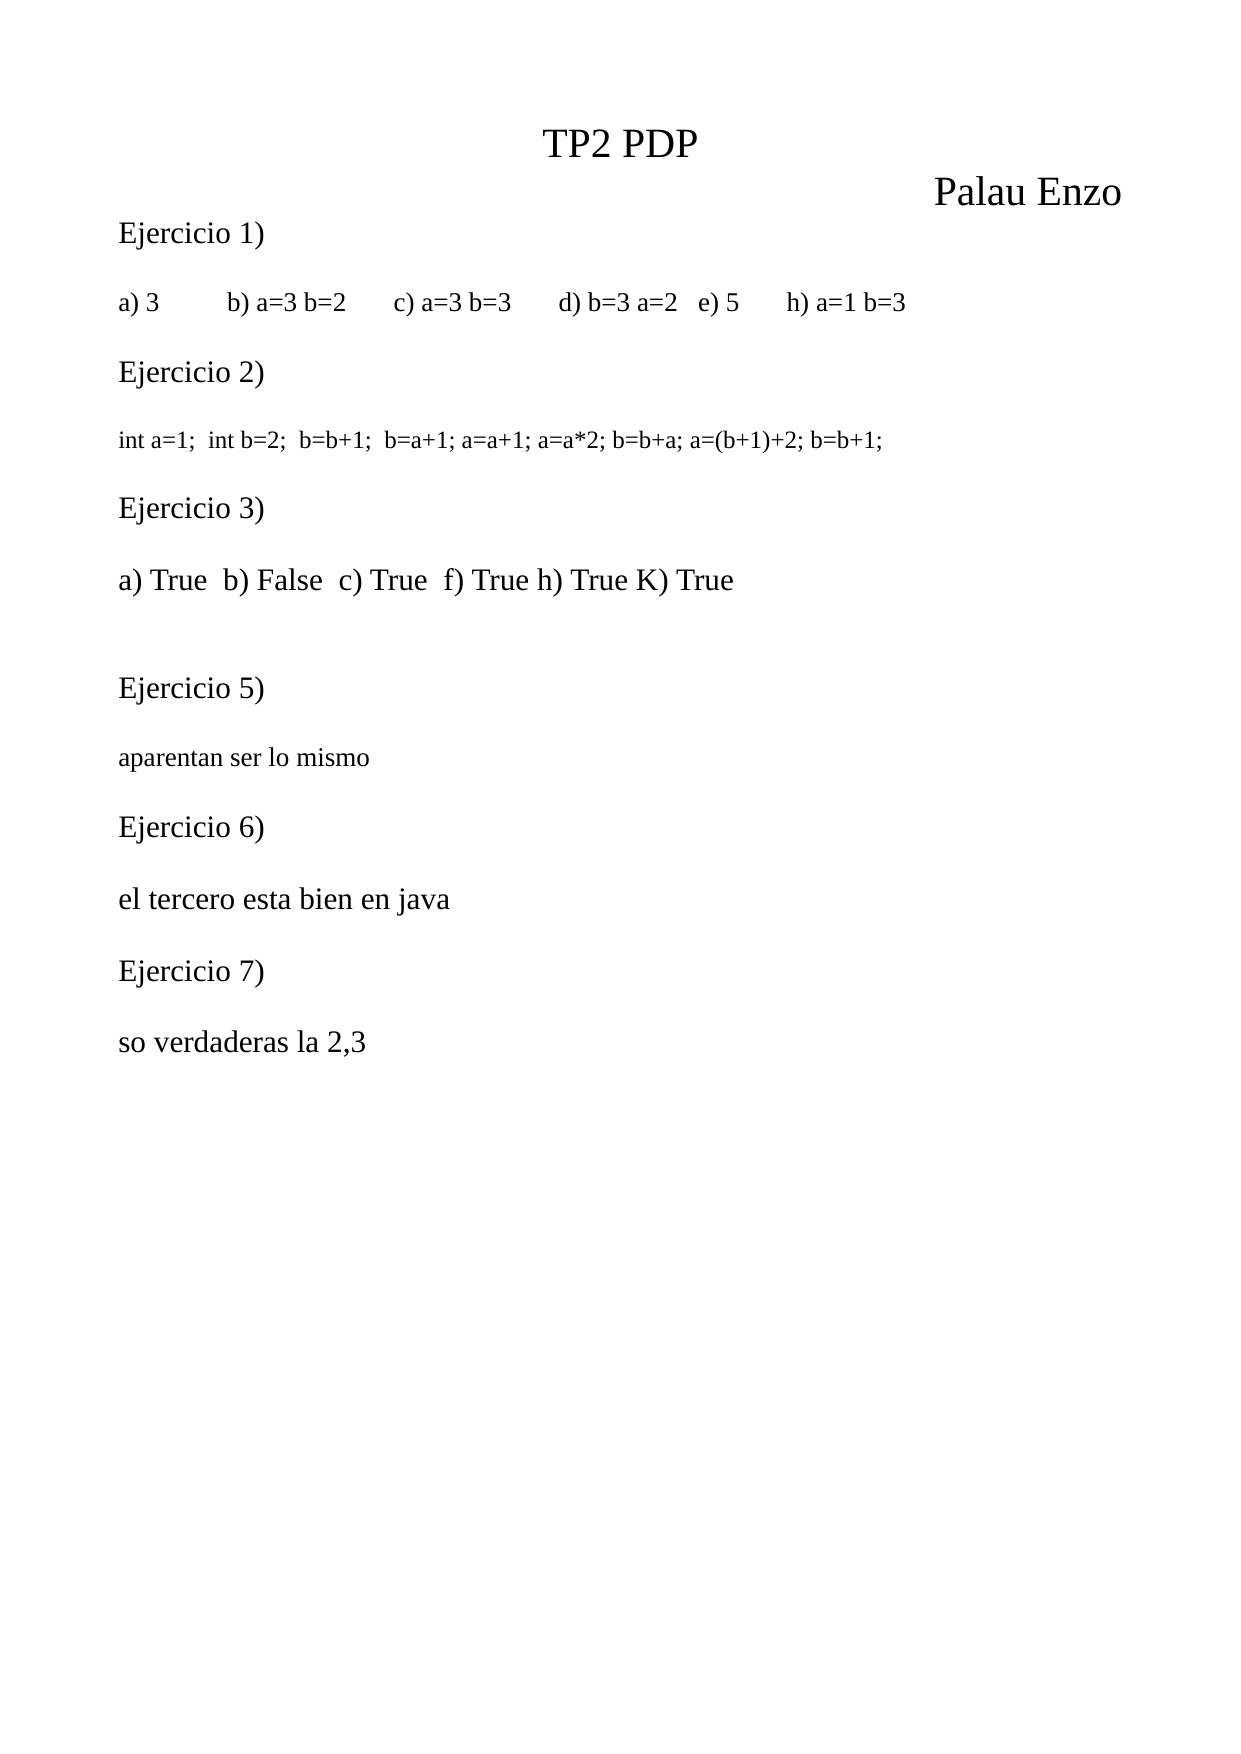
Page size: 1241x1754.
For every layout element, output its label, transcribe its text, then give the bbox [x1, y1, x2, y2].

text aparentan ser lo mismo [118, 741, 1122, 772]
text Ejercicio 2) [118, 353, 1122, 389]
text Palau Enzo [118, 166, 1122, 214]
text int a=1; int b=2; b=b+1; b=a+1; a=a+1; a=a*2; b=b+a; a=(b+1)+2; b=b+1; [118, 425, 1122, 453]
text TP2 PDP [118, 118, 1122, 166]
text Ejercicio 7) [118, 952, 1122, 988]
text Ejercicio 6) [118, 808, 1122, 844]
text Ejercicio 3) [118, 489, 1122, 525]
text a) True b) False c) True f) True h) True K) True [118, 561, 1122, 597]
text so verdaderas la 2,3 [118, 1024, 1122, 1060]
text Ejercicio 5) [118, 669, 1122, 705]
text el tercero esta bien en java [118, 880, 1122, 916]
text Ejercicio 1) [118, 214, 1122, 250]
text a) 3 b) a=3 b=2 c) a=3 b=3 d) b=3 a=2 e) 5 h) a=1 b=3 [118, 286, 1122, 317]
